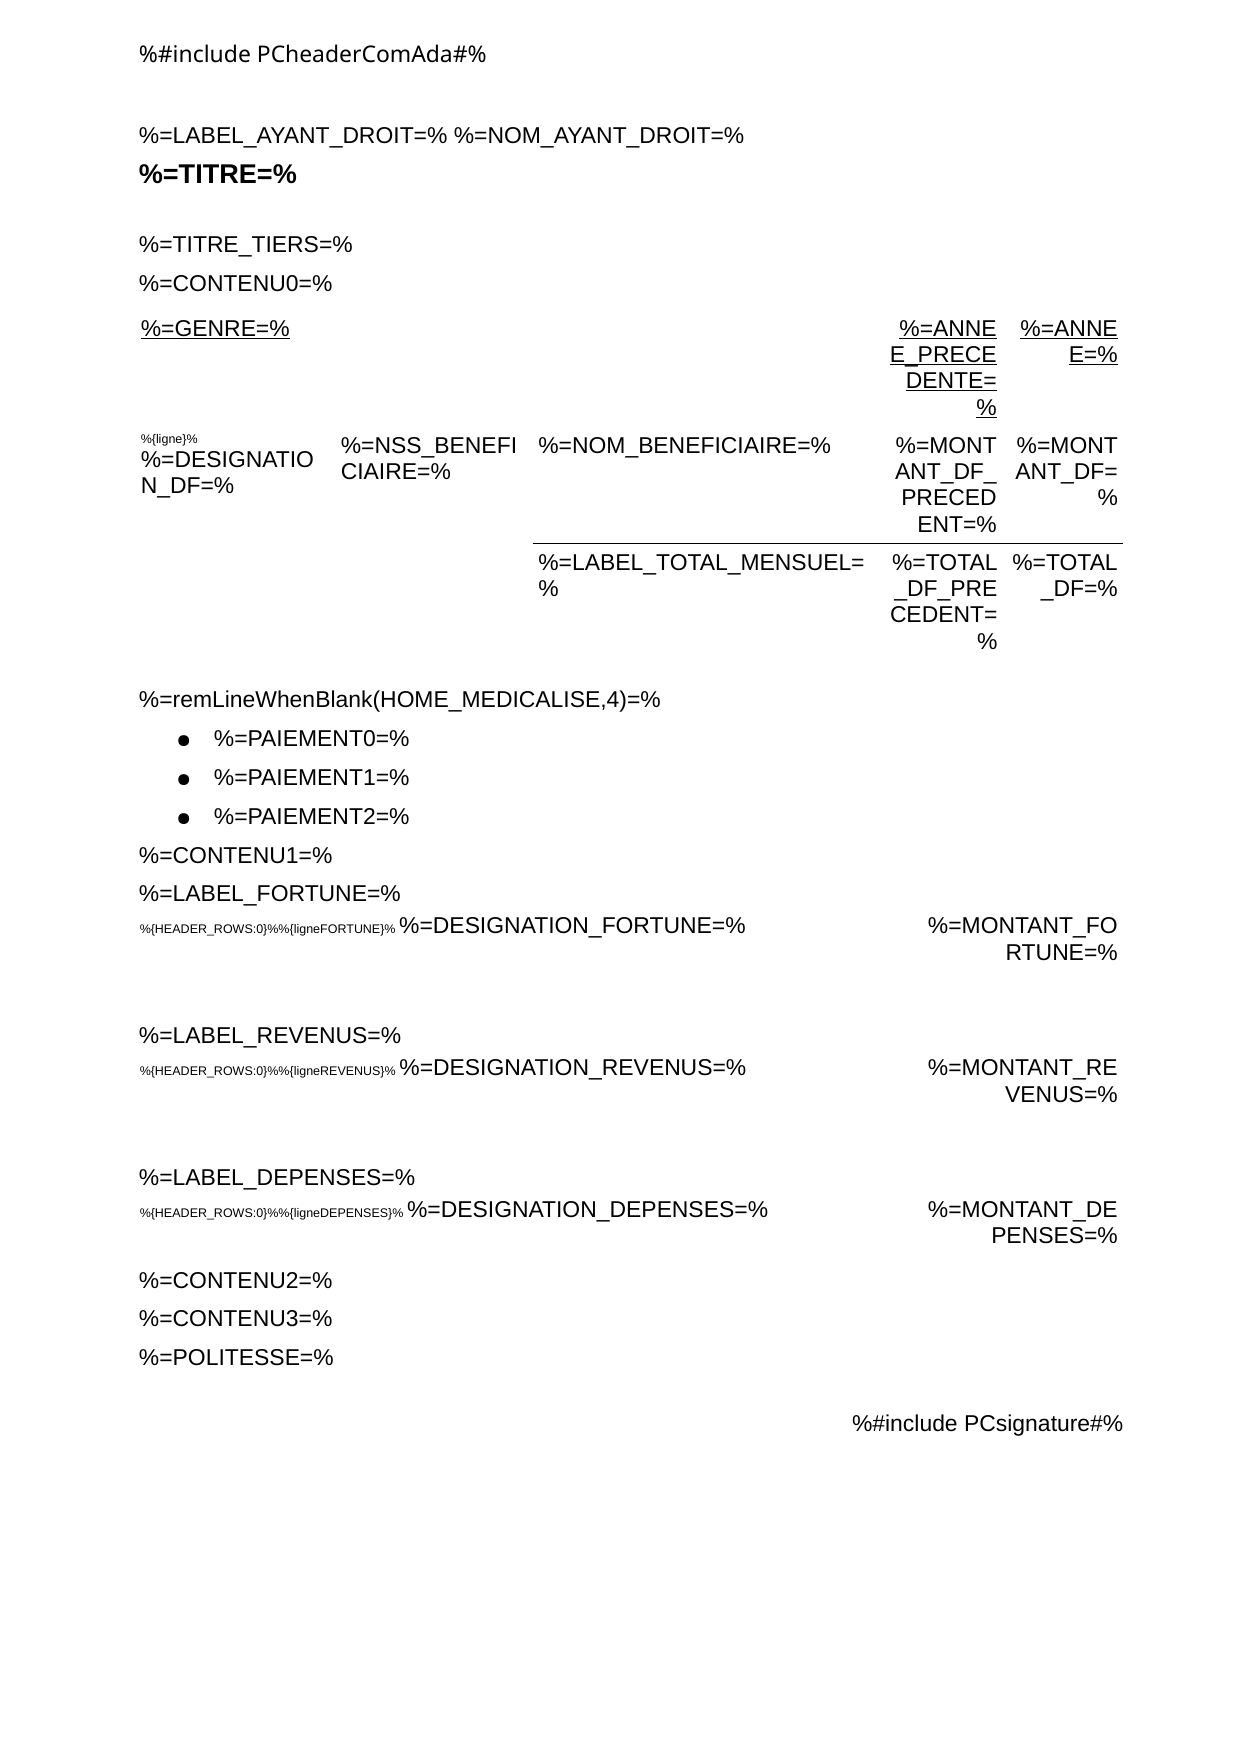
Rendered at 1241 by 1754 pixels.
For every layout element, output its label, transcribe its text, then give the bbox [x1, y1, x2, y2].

text %=remLineWhenBlank(HOME_MEDICALISE,4)=% [139, 686, 1123, 712]
table_header %{HEADER_ROWS:0}%%{ligneREVENUS}% %=DESIGNATION_REVENUS=% [141, 1049, 911, 1113]
table_header %=MONTANT_FORTUNE=% [911, 907, 1123, 971]
text %=LABEL_REVENUS=% [139, 1022, 1123, 1048]
table_cell %=NSS_BENEFICIAIRE=% [335, 426, 532, 543]
table_header %{HEADER_ROWS:0}%%{ligneFORTUNE}% %=DESIGNATION_FORTUNE=% [140, 907, 911, 971]
text %=TITRE_TIERS=% [139, 231, 1240, 258]
table_header %=ANNEE_PRECEDENTE=% [883, 309, 1002, 426]
text %=CONTENU1=% [139, 842, 1123, 868]
table_header %=TOTAL_DF=% [1003, 544, 1123, 660]
table_header %=TOTAL_DF_PRECEDENT=% [883, 544, 1003, 660]
text %=CONTENU2=% [139, 1267, 1123, 1293]
table_cell %=MONTANT_DF=% [1002, 426, 1123, 543]
table_cell %=MONTANT_DF_PRECEDENT=% [883, 426, 1002, 543]
text %=LABEL_DEPENSES=% [139, 1164, 1123, 1190]
list %=PAIEMENT0=% [176, 725, 1123, 751]
text %=LABEL_AYANT_DROIT=% %=NOM_AYANT_DROIT=% [139, 122, 1123, 148]
table_header [532, 309, 883, 426]
table_header %=ANNEE=% [1002, 309, 1123, 426]
text %#include PCsignature#% [139, 1409, 1123, 1436]
text %=LABEL_FORTUNE=% [139, 880, 1123, 907]
text %=TITRE=% [139, 148, 1123, 192]
table_cell %=NOM_BENEFICIAIRE=% [532, 426, 883, 543]
table_header [335, 309, 532, 426]
list %=PAIEMENT1=% [176, 764, 1123, 790]
table_cell %{ligne}% %=DESIGNATION_DF=% [140, 426, 335, 543]
text %=POLITESSE=% [139, 1344, 1123, 1371]
table_header [139, 543, 336, 660]
table_header %=MONTANT_DEPENSES=% [911, 1190, 1123, 1254]
table_header [336, 543, 532, 660]
table_header %=LABEL_TOTAL_MENSUEL=% [533, 544, 883, 660]
table_header %{HEADER_ROWS:0}%%{ligneDEPENSES}% %=DESIGNATION_DEPENSES=% [141, 1190, 911, 1254]
text %=CONTENU3=% [139, 1305, 1123, 1332]
table_header %=GENRE=% [140, 309, 335, 426]
text %#include PCheaderComAda#% [139, 38, 1123, 69]
list %=PAIEMENT2=% [176, 803, 1123, 829]
table_header %=MONTANT_REVENUS=% [911, 1049, 1123, 1113]
text %=CONTENU0=% [139, 270, 1123, 297]
